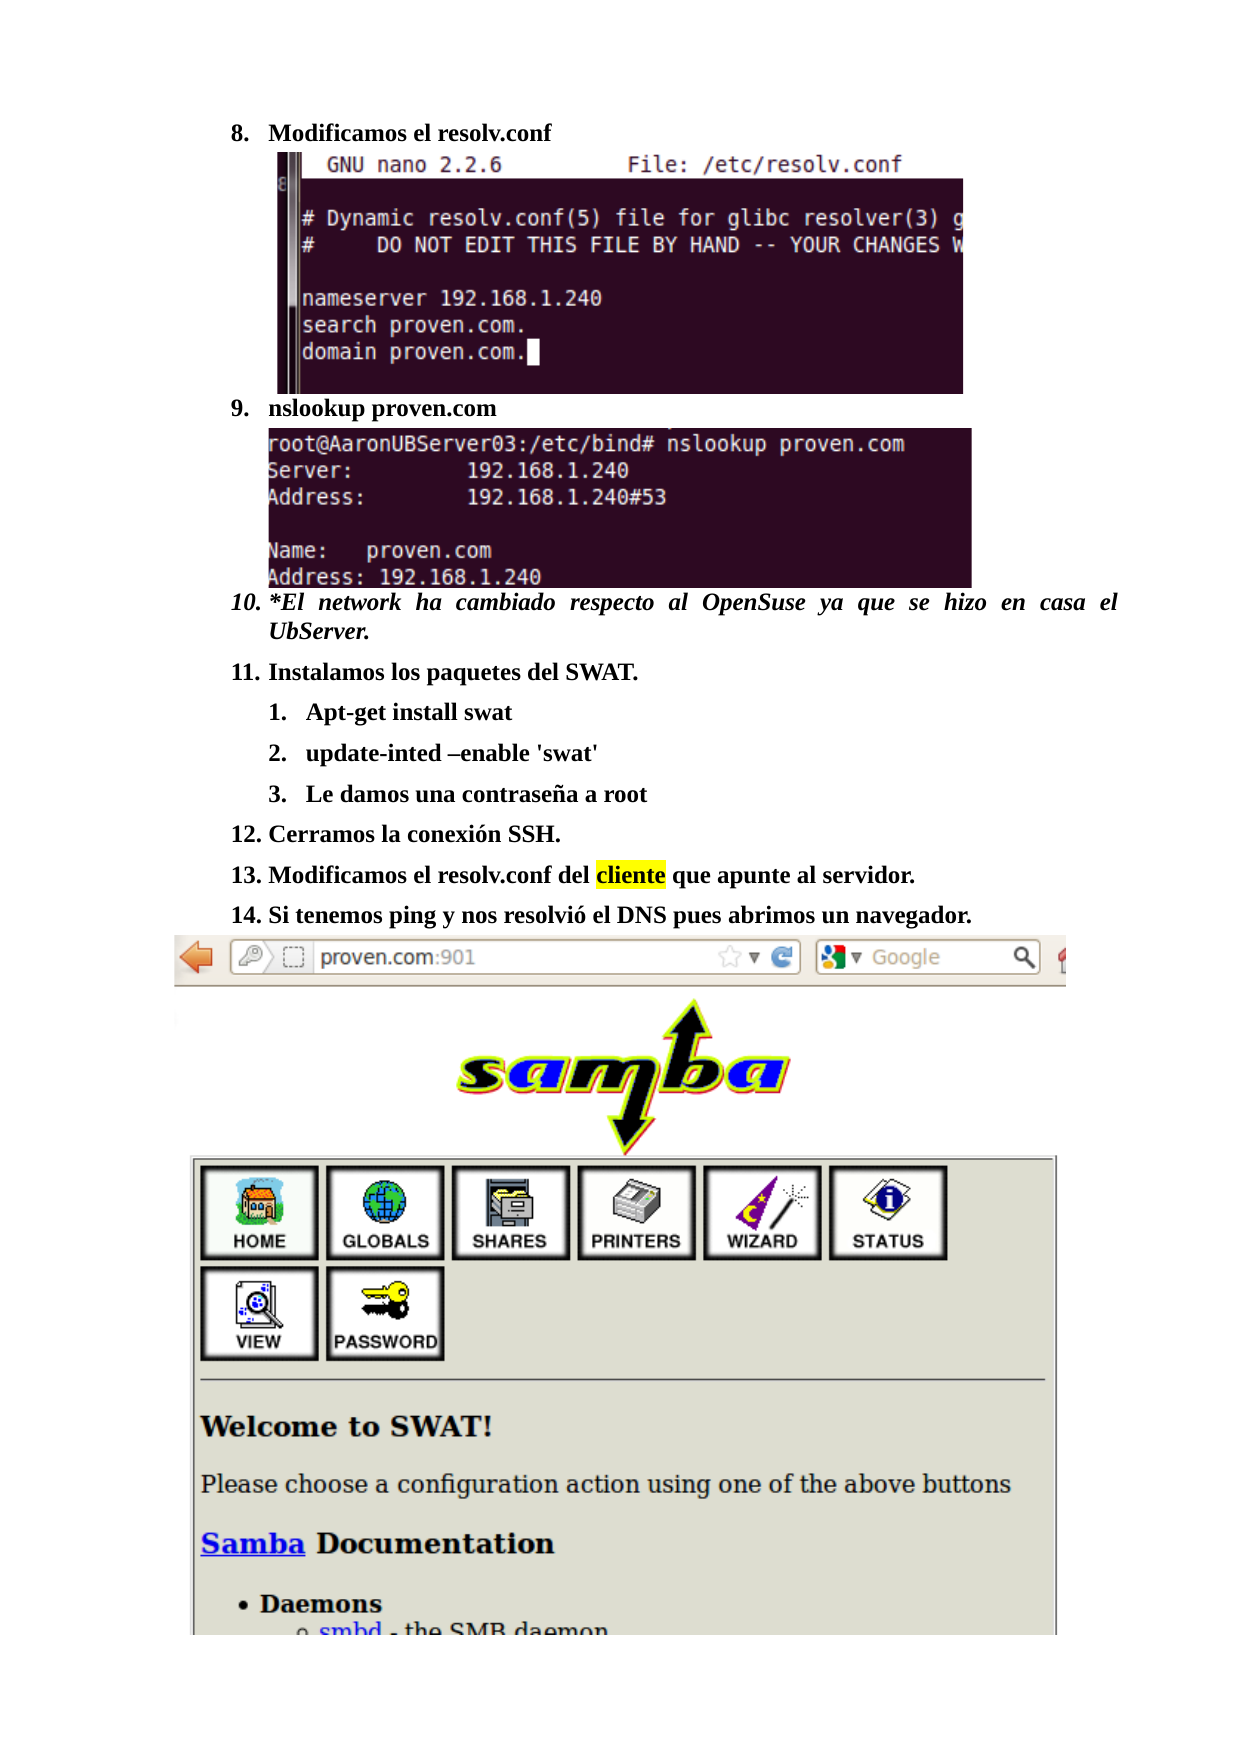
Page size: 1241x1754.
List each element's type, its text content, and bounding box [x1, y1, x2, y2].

list update-inted –enable 'swat' [268, 738, 1122, 767]
picture [174, 935, 1066, 1635]
picture [268, 428, 972, 588]
list Cerramos la conexión SSH. [231, 819, 1122, 848]
list Modificamos el resolv.conf [231, 118, 1122, 147]
list Le damos una contraseña a root [268, 779, 1122, 807]
list nslookup proven.com [231, 159, 1122, 422]
picture [277, 152, 964, 394]
list Modificamos el resolv.conf del cliente que apunte al servidor. [231, 860, 1122, 889]
list Instalamos los paquetes del SWAT. [231, 657, 1122, 686]
list Apt-get install swat [268, 697, 1122, 726]
list *El network ha cambiado respecto al OpenSuse ya que se hizo en casa el UbServer. [231, 434, 1122, 645]
list Si tenemos ping y nos resolvió el DNS pues abrimos un navegador. [231, 901, 1122, 929]
